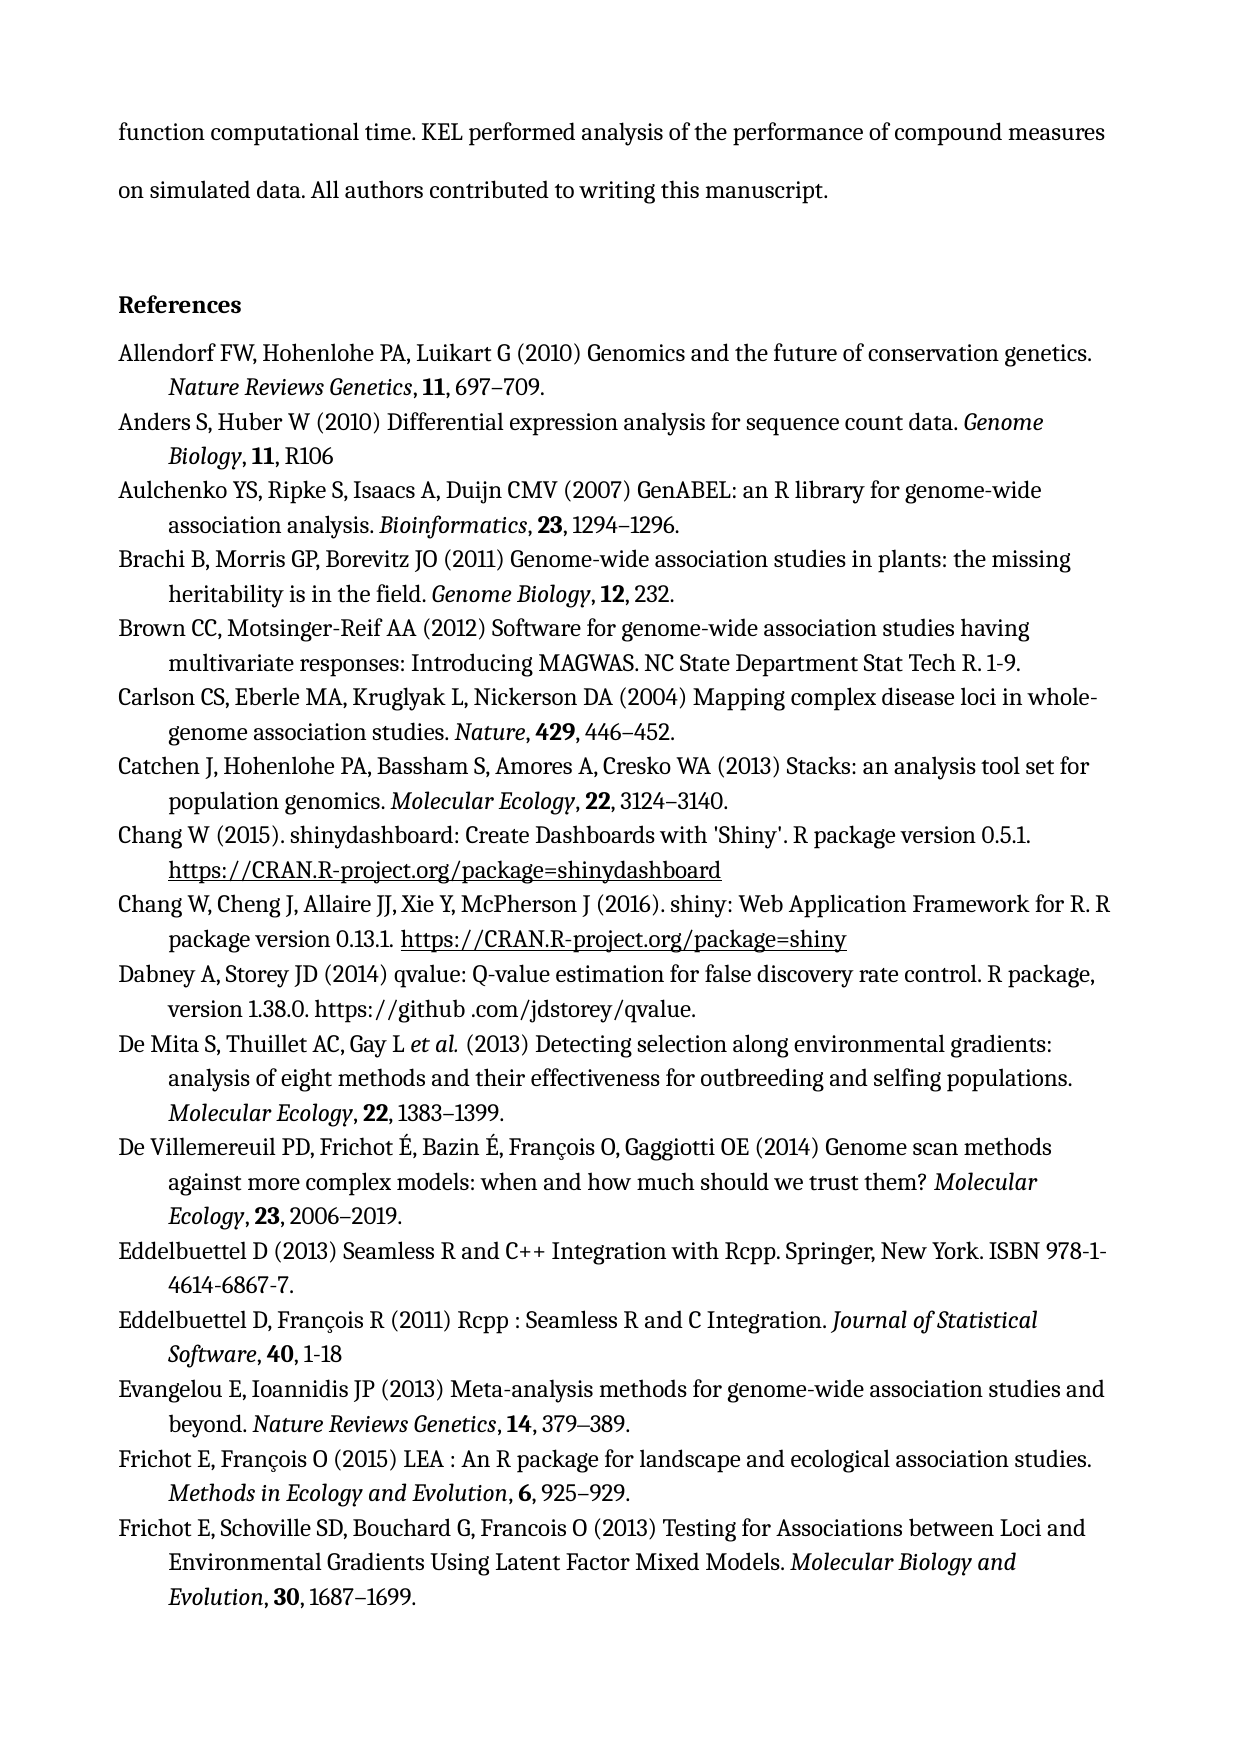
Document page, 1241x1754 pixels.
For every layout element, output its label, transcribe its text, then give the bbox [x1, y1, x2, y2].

text Eddelbuettel D, François R (2011) Rcpp : Seamless R and C Integration. Journal of Statistical Software, 40, 1-18 [118, 1306, 1122, 1369]
text Eddelbuettel D (2013) Seamless R and C++ Integration with Rcpp. Springer, New York. ISBN 978-1-4614-6867-7. [118, 1237, 1122, 1300]
text Dabney A, Storey JD (2014) qvalue: Q-value estimation for false discovery rate control. R package, version 1.38.0. https://github .com/jdstorey/qvalue. [118, 960, 1122, 1023]
text Evangelou E, Ioannidis JP (2013) Meta-analysis methods for genome-wide association studies and beyond. Nature Reviews Genetics, 14, 379–389. [118, 1374, 1122, 1439]
text Aulchenko YS, Ripke S, Isaacs A, Duijn CMV (2007) GenABEL: an R library for genome-wide association analysis. Bioinformatics, 23, 1294–1296. [118, 476, 1122, 539]
text Anders S, Huber W (2010) Differential expression analysis for sequence count data. Genome Biology, 11, R106 [118, 407, 1122, 471]
text Brachi B, Morris GP, Borevitz JO (2011) Genome-wide association studies in plants: the missing heritability is in the field. Genome Biology, 12, 232. [118, 545, 1122, 608]
text Catchen J, Hohenlohe PA, Bassham S, Amores A, Cresko WA (2013) Stacks: an analysis tool set for population genomics. Molecular Ecology, 22, 3124–3140. [118, 752, 1122, 815]
text Chang W, Cheng J, Allaire JJ, Xie Y, McPherson J (2016). shiny: Web Application Framework for R. R package version 0.13.1. https://CRAN.R-project.org/package=shiny [118, 890, 1122, 954]
text Brown CC, Motsinger-Reif AA (2012) Software for genome-wide association studies having multivariate responses: Introducing MAGWAS. NC State Department Stat Tech R. 1-9. [118, 614, 1122, 677]
text Chang W (2015). shinydashboard: Create Dashboards with 'Shiny'. R package version 0.5.1. https://CRAN.R-project.org/package=shinydashboard [118, 821, 1122, 884]
subtitle References [118, 291, 1122, 320]
text Frichot E, François O (2015) LEA : An R package for landscape and ecological association studies. Methods in Ecology and Evolution, 6, 925–929. [118, 1444, 1122, 1508]
text Allendorf FW, Hohenlohe PA, Luikart G (2010) Genomics and the future of conservation genetics. Nature Reviews Genetics, 11, 697–709. [118, 338, 1122, 402]
text function computational time. KEL performed analysis of the performance of compound measures on simulated data. All authors contributed to writing this manuscript. [118, 118, 1122, 204]
text De Mita S, Thuillet AC, Gay L et al. (2013) Detecting selection along environmental gradients: analysis of eight methods and their effectiveness for outbreeding and selfing populations. Molecular Ecology, 22, 1383–1399. [118, 1029, 1122, 1127]
text Carlson CS, Eberle MA, Kruglyak L, Nickerson DA (2004) Mapping complex disease loci in whole-genome association studies. Nature, 429, 446–452. [118, 683, 1122, 746]
text De Villemereuil PD, Frichot É, Bazin É, François O, Gaggiotti OE (2014) Genome scan methods against more complex models: when and how much should we trust them? Molecular Ecology, 23, 2006–2019. [118, 1133, 1122, 1231]
text Frichot E, Schoville SD, Bouchard G, Francois O (2013) Testing for Associations between Loci and Environmental Gradients Using Latent Factor Mixed Models. Molecular Biology and Evolution, 30, 1687–1699. [118, 1513, 1122, 1611]
